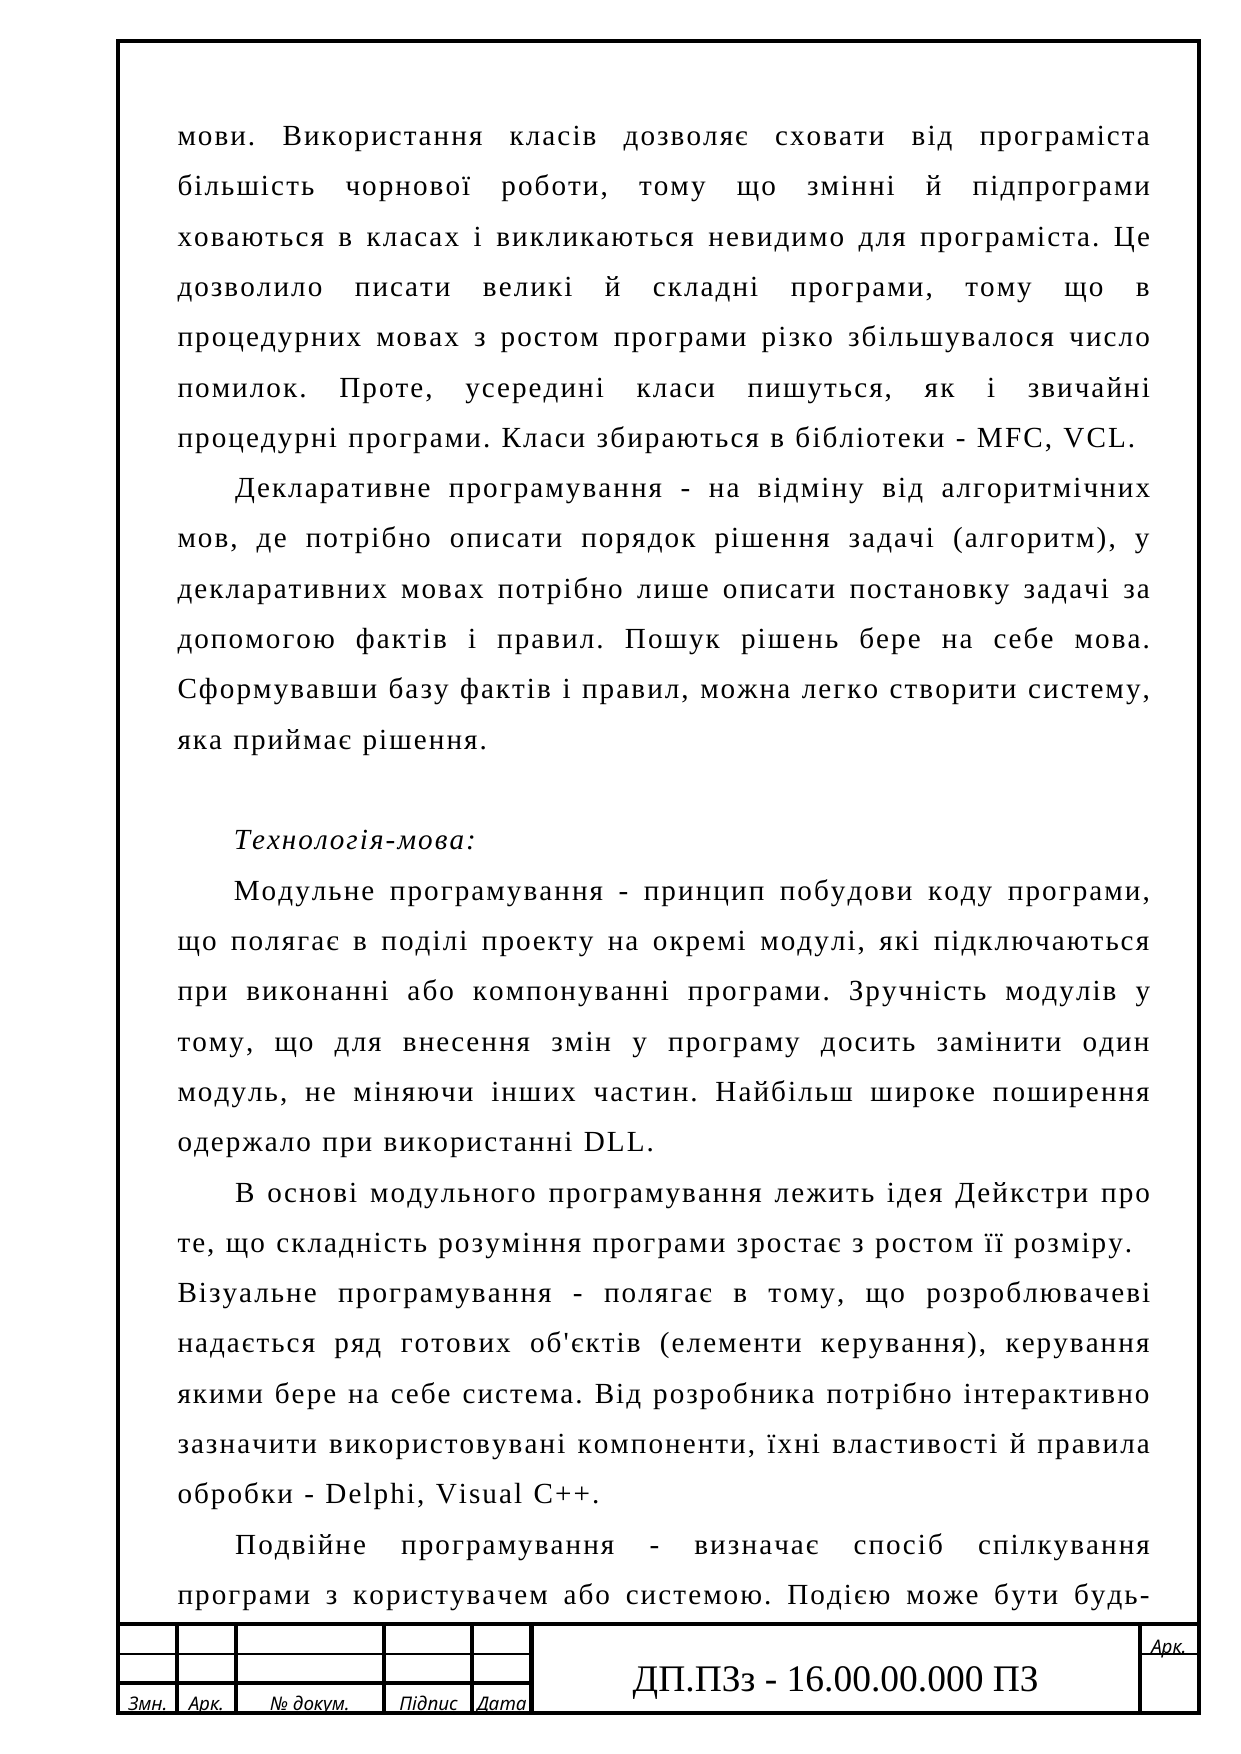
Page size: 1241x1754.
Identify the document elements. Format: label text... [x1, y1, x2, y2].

text Технологія-мова: [177, 822, 1152, 856]
text мови. Використання класів дозволяє сховати від програміста більшість чорнової роботи, тому що змінні й підпрограми ховаються в класах і викликаються невидимо для програміста. Це дозволило писати великі й складні програми, тому що в процедурних мовах з ростом програми різко збільшувалося число помилок. Проте, усередині класи пишуться, як і звичайні процедурні програми. Класи збираються в бібліотеки - МFС, VСL. [177, 118, 1152, 453]
text Модульне програмування - принцип побудови коду програми, що полягає в поділі проекту на окремі модулі, які підключаються при виконанні або компонуванні програми. Зручність модулів у тому, що для внесення змін у програму досить замінити один модуль, не міняючи інших частин. Найбільш широке поширення одержало при використанні DLL. [177, 873, 1152, 1158]
text В основі модульного програмування лежить ідея Дейкстри про те, що складність розуміння програми зростає з ростом її розміру. [177, 1175, 1152, 1258]
text Подвійне програмування - визначає спосіб спілкування програми з користувачем або системою. Подією може бути будь- [177, 1527, 1152, 1611]
text Декларативне програмування - на відміну від алгоритмічних мов, де потрібно описати порядок рішення задачі (алгоритм), у декларативних мовах потрібно лише описати постановку задачі за допомогою фактів і правил. Пошук рішень бере на себе мова. Сформувавши базу фактів і правил, можна легко створити систему, яка приймає рішення. [177, 470, 1152, 755]
text Візуальне програмування - полягає в тому, що розроблювачеві надається ряд готових об'єктів (елементи керування), керування якими бере на себе система. Від розробника потрібно інтерактивно зазначити використовувані компоненти, їхні властивості й правила обробки - Delphi, Visual С++. [177, 1275, 1152, 1510]
